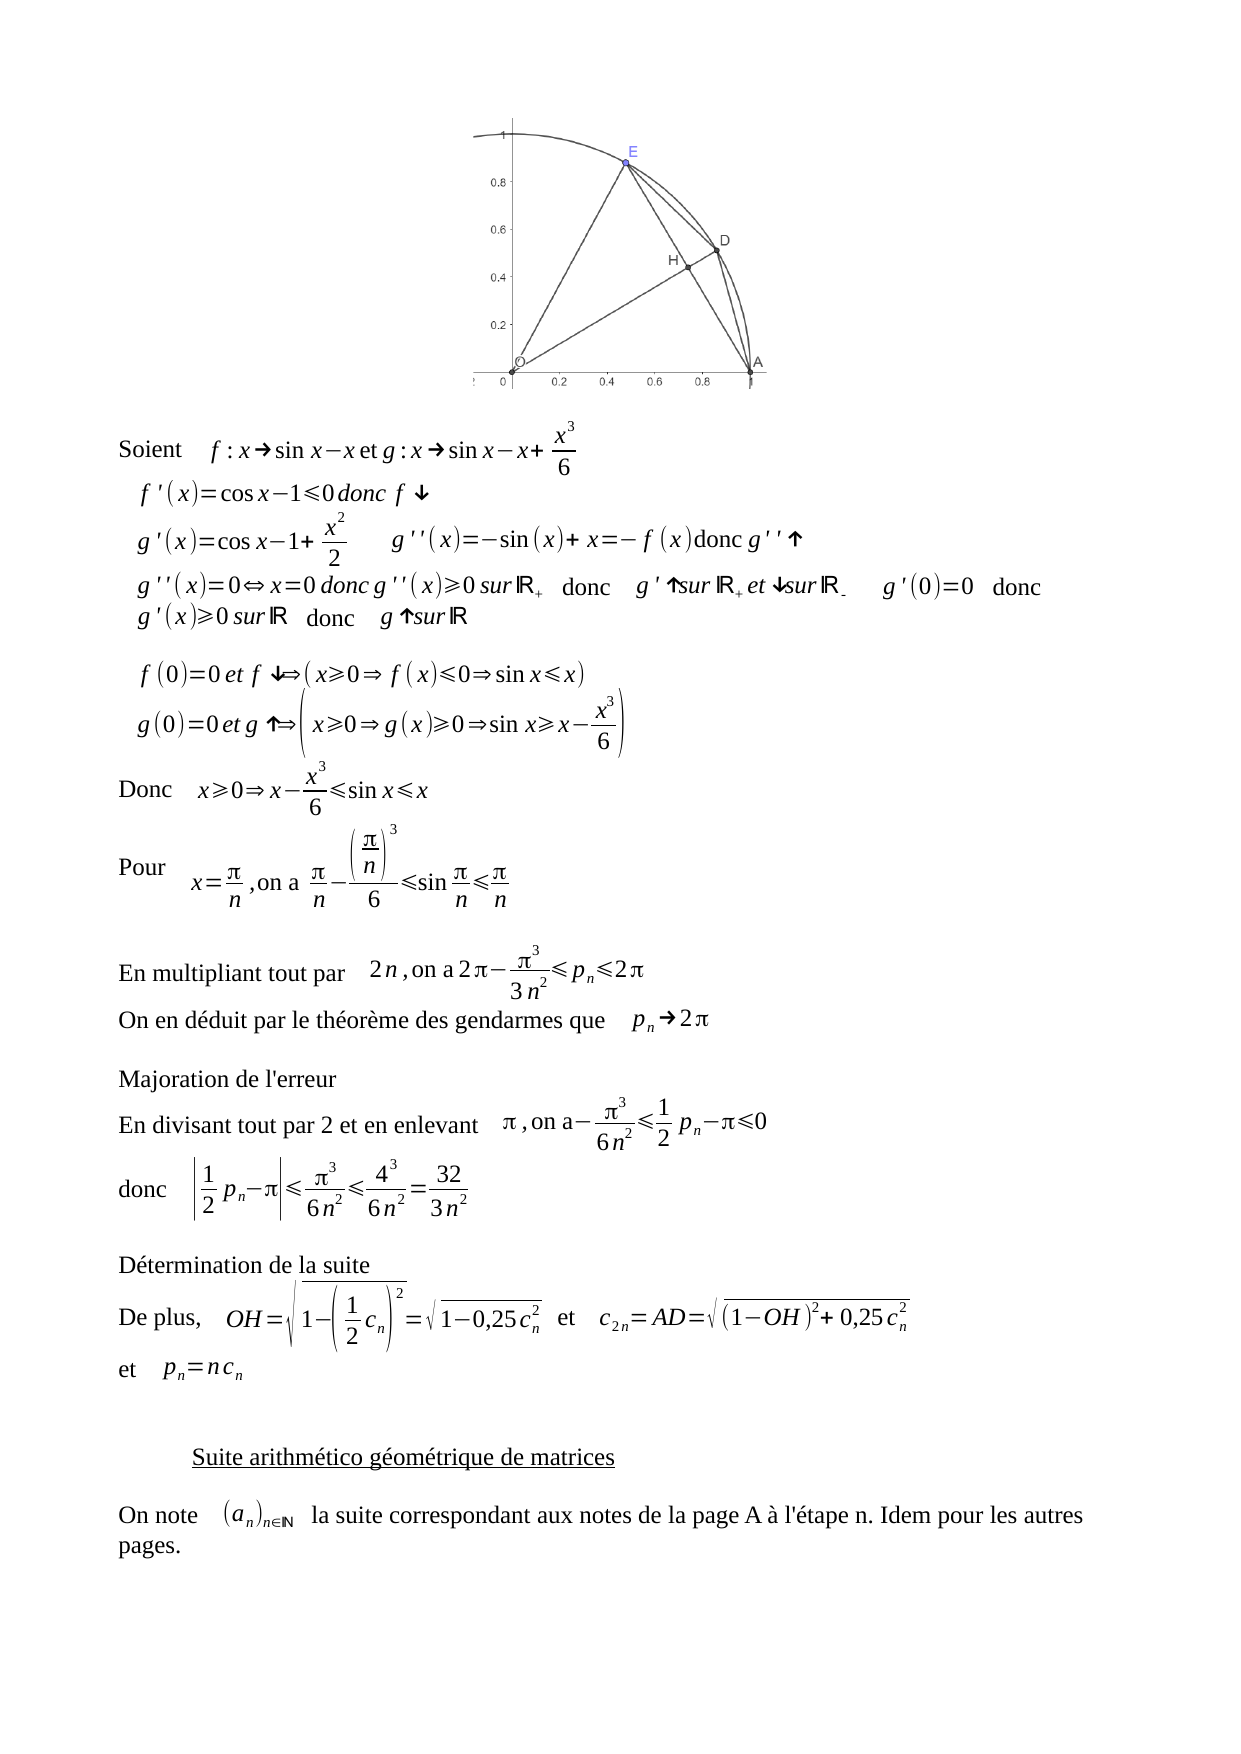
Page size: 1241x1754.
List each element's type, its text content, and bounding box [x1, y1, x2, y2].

text Pour [118, 820, 1122, 913]
text Soient [118, 417, 1122, 480]
text En multipliant tout par [118, 942, 1122, 1004]
text On note la suite correspondant aux notes de la page A à l'étape n. Idem pour les autres pages. [118, 1499, 1122, 1559]
text et [118, 1353, 1122, 1384]
text donc donc donc [118, 571, 1122, 631]
text On en déduit par le théorème des gendarmes que [118, 1004, 1122, 1036]
text Suite arithmético géométrique de matrices [118, 1442, 1122, 1470]
text Détermination de la suite [118, 1251, 1122, 1279]
text En divisant tout par 2 et en enlevant [118, 1093, 1122, 1156]
text Donc [118, 757, 1122, 820]
text donc [118, 1156, 1122, 1222]
picture [473, 118, 767, 389]
text De plus, et [118, 1279, 1122, 1353]
text Majoration de l'erreur [118, 1064, 1122, 1093]
